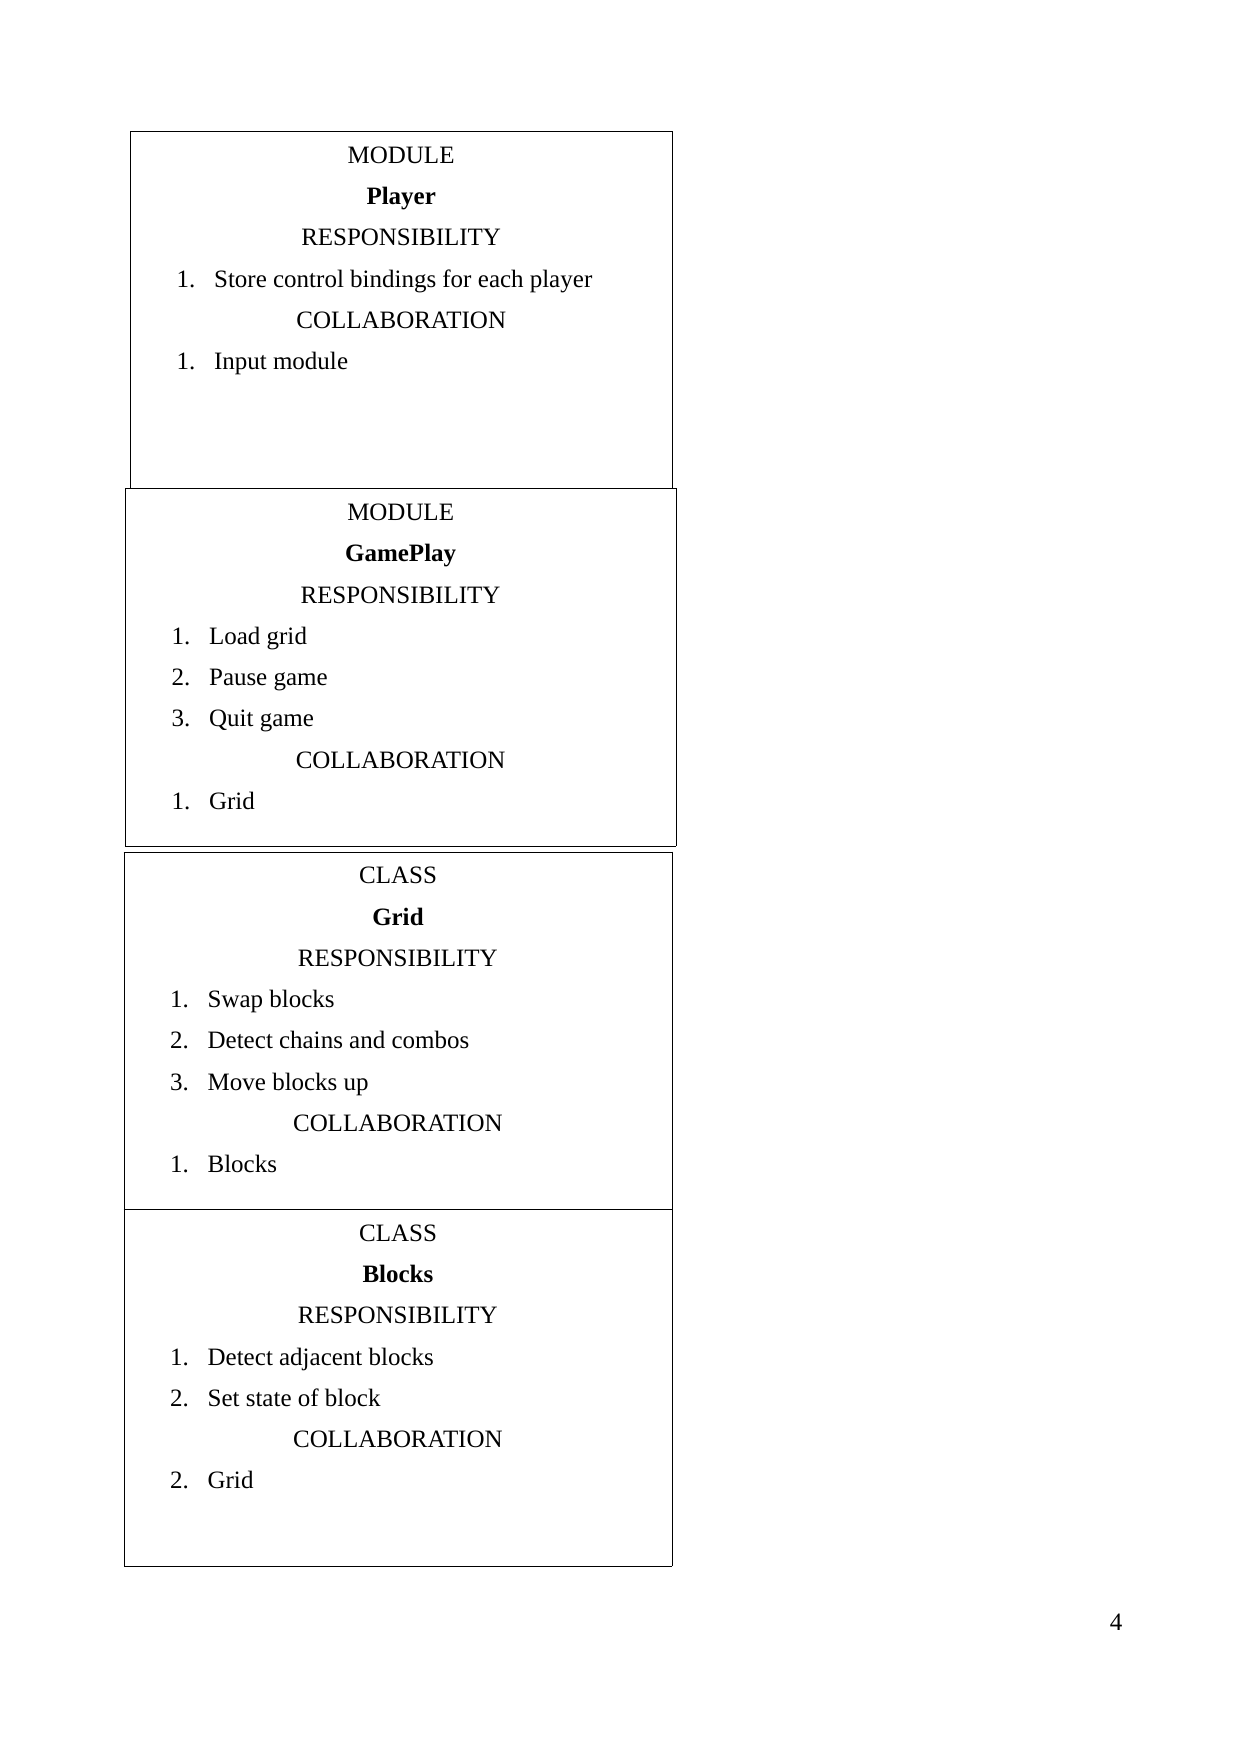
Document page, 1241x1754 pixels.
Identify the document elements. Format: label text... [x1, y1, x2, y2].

list Input module [176, 346, 663, 375]
text RESPONSIBILITY [139, 222, 663, 251]
text RESPONSIBILITY [132, 943, 663, 972]
text CLASS [132, 1218, 663, 1247]
text Player [139, 181, 663, 210]
list Grid [170, 1465, 663, 1494]
text MODULE [134, 497, 667, 526]
text GamePlay [134, 538, 667, 567]
list Quit game [171, 703, 667, 732]
list Detect adjacent blocks [170, 1342, 663, 1370]
text RESPONSIBILITY [132, 1300, 663, 1329]
list Swap blocks [170, 984, 663, 1013]
list Set state of block [170, 1383, 663, 1412]
text COLLABORATION [139, 305, 663, 334]
text RESPONSIBILITY [134, 580, 667, 608]
list Blocks [170, 1149, 663, 1178]
text COLLABORATION [132, 1424, 663, 1453]
list Load grid [171, 621, 667, 650]
text COLLABORATION [134, 745, 667, 773]
list Grid [171, 786, 667, 815]
text CLASS [132, 861, 663, 889]
text Blocks [132, 1259, 663, 1288]
list Move blocks up [170, 1067, 663, 1096]
text COLLABORATION [132, 1108, 663, 1137]
list Store control bindings for each player [176, 264, 663, 292]
text MODULE [139, 140, 663, 169]
text Grid [132, 902, 663, 931]
list Pause game [171, 662, 667, 691]
list Detect chains and combos [170, 1026, 663, 1054]
